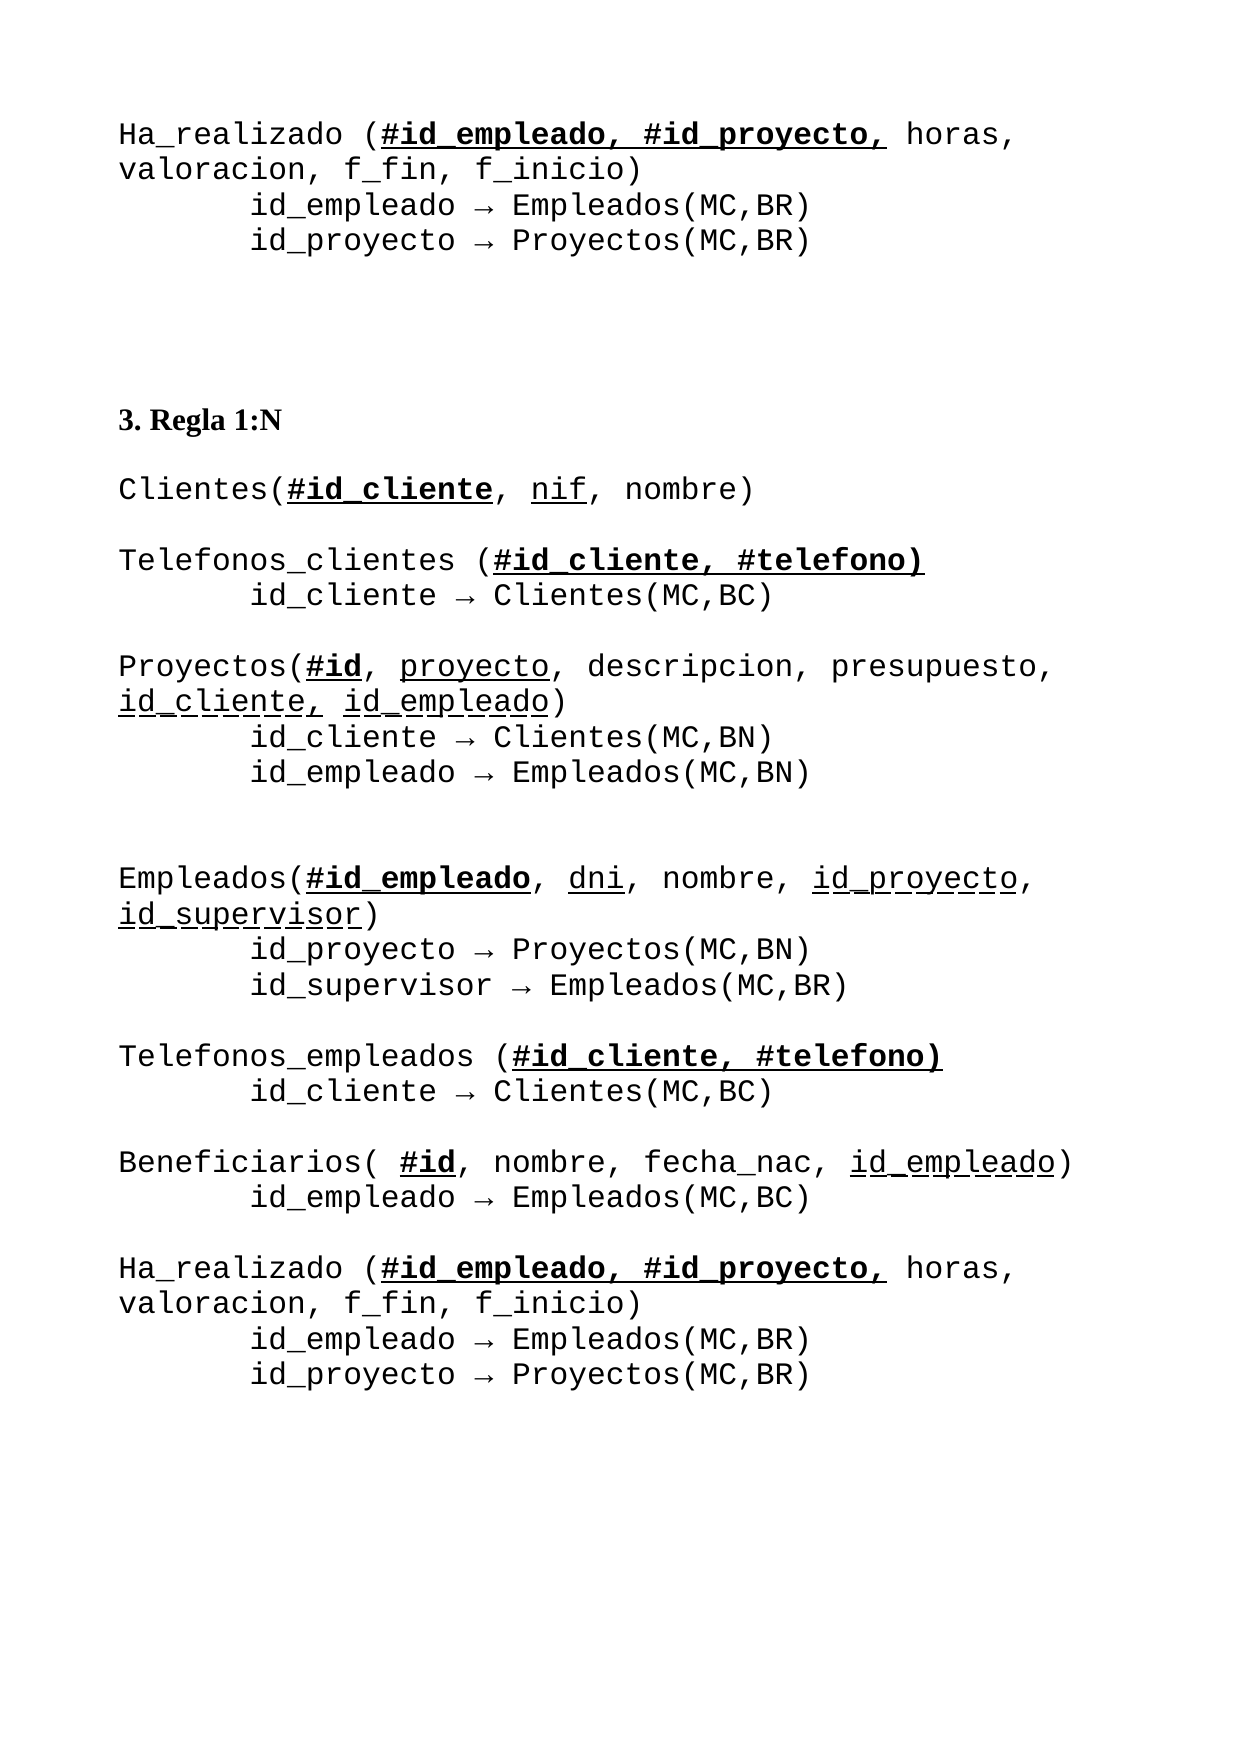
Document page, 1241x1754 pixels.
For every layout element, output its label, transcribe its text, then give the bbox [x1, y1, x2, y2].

text Empleados(#id_empleado, dni, nombre, id_proyecto, id_supervisor) [118, 863, 1122, 934]
text id_empleado → Empleados(MC,BR) [118, 189, 1122, 224]
text Telefonos_clientes (#id_cliente, #telefono) [118, 544, 1122, 579]
text Ha_realizado (#id_empleado, #id_proyecto, horas, valoracion, f_fin, f_inicio) [118, 118, 1122, 189]
text Clientes(#id_cliente, nif, nombre) [118, 473, 1122, 509]
text id_proyecto → Proyectos(MC,BR) [118, 1359, 1122, 1394]
text id_empleado → Empleados(MC,BC) [118, 1182, 1122, 1217]
text Telefonos_empleados (#id_cliente, #telefono) [118, 1040, 1122, 1075]
text 3. Regla 1:N [118, 401, 1122, 437]
text id_empleado → Empleados(MC,BR) [118, 1323, 1122, 1359]
text id_proyecto → Proyectos(MC,BN) [118, 934, 1122, 969]
text Beneficiarios( #id, nombre, fecha_nac, id_empleado) [118, 1146, 1122, 1182]
text id_cliente → Clientes(MC,BC) [118, 1075, 1122, 1111]
text id_supervisor → Empleados(MC,BR) [118, 969, 1122, 1004]
text id_empleado → Empleados(MC,BN) [118, 757, 1122, 792]
text id_cliente → Clientes(MC,BN) [118, 721, 1122, 757]
text id_proyecto → Proyectos(MC,BR) [118, 224, 1122, 260]
text id_cliente → Clientes(MC,BC) [118, 579, 1122, 615]
text Proyectos(#id, proyecto, descripcion, presupuesto, id_cliente, id_empleado) [118, 650, 1122, 721]
text Ha_realizado (#id_empleado, #id_proyecto, horas, valoracion, f_fin, f_inicio) [118, 1252, 1122, 1323]
